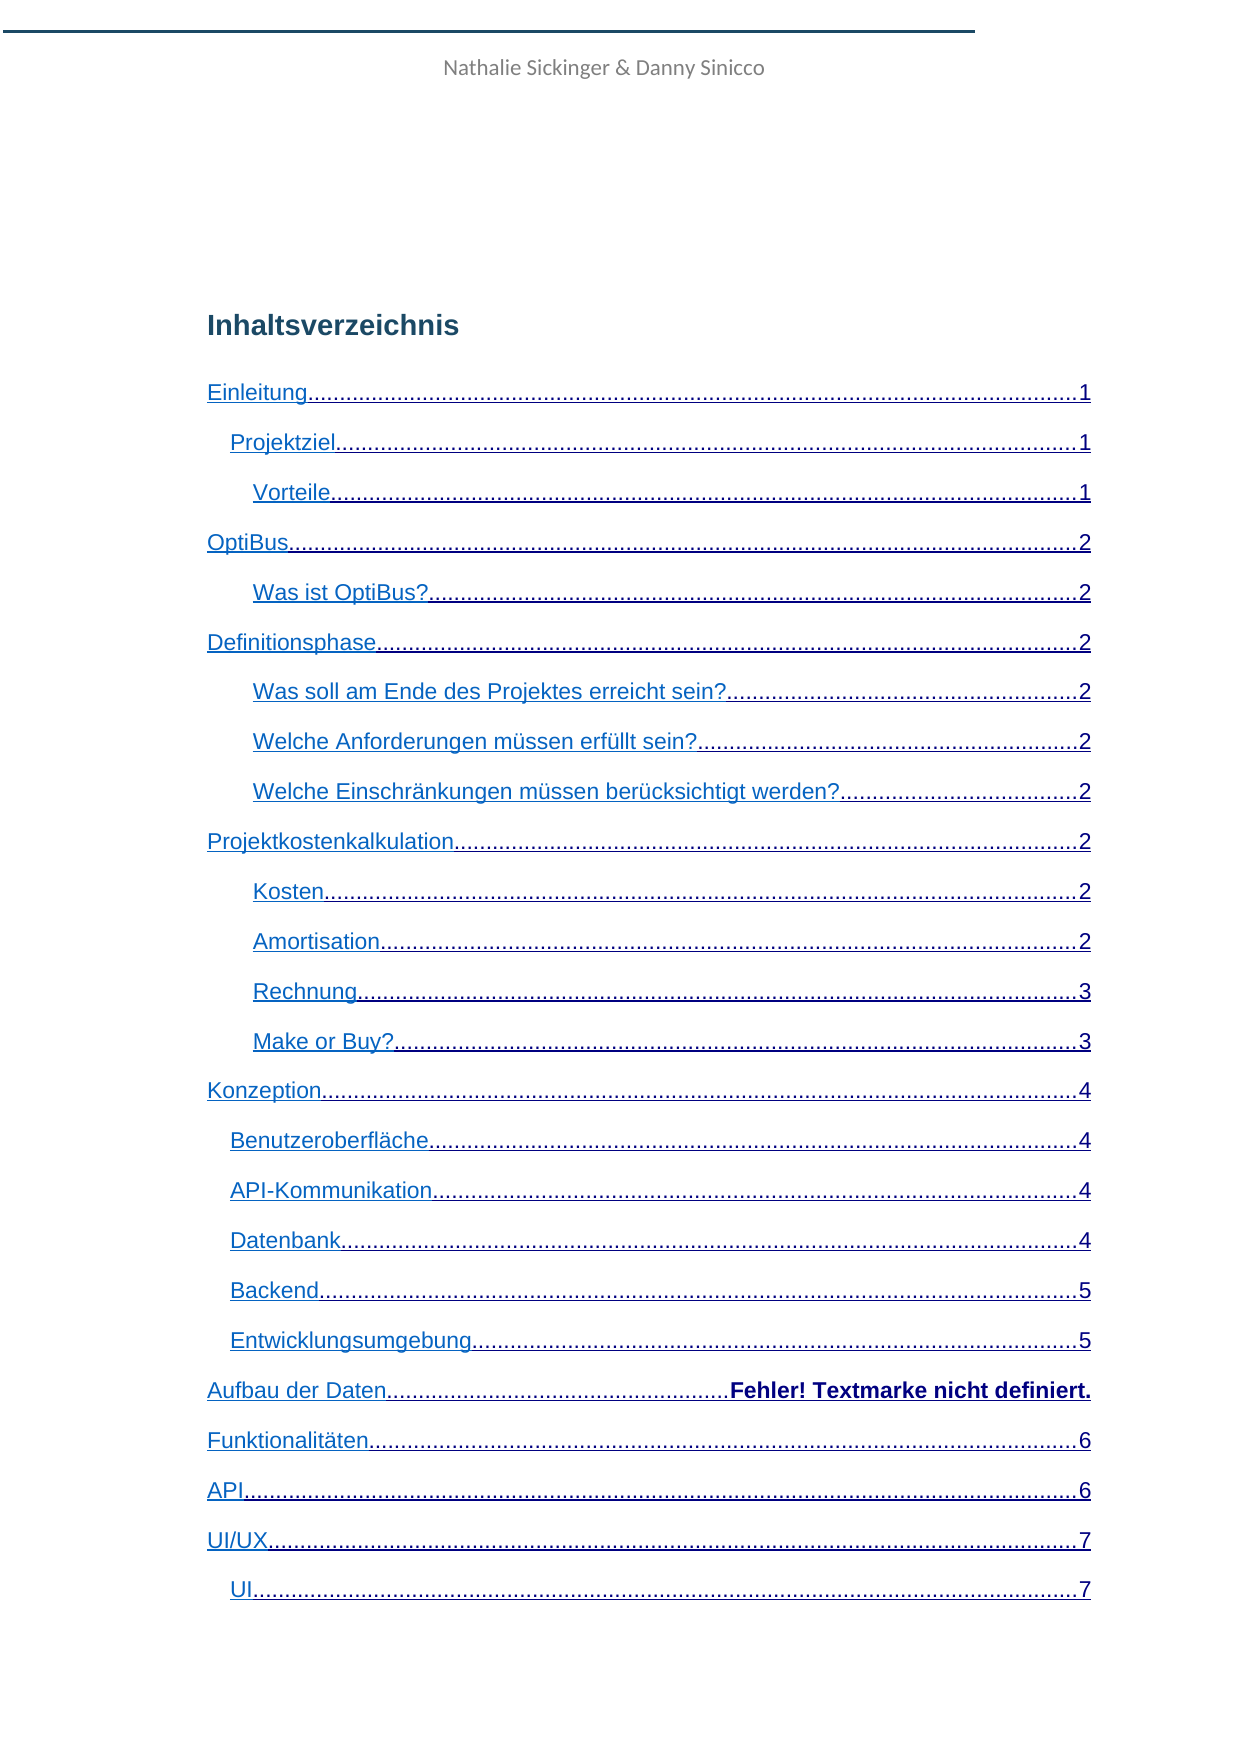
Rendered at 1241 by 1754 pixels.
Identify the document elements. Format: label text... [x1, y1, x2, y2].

text Definitionsphase 2 [207, 628, 1092, 655]
text API-Kommunikation 4 [230, 1177, 1092, 1204]
text API 6 [207, 1477, 1092, 1503]
text Funktionalitäten 6 [207, 1427, 1092, 1453]
text Inhaltsverzeichnis [207, 308, 1092, 341]
text Projektziel 1 [230, 429, 1092, 455]
text Rechnung 3 [253, 978, 1092, 1004]
text Kosten 2 [253, 878, 1092, 904]
text Make or Buy? 3 [253, 1028, 1092, 1054]
text Benutzeroberfläche 4 [230, 1127, 1092, 1154]
text Welche Anforderungen müssen erfüllt sein? 2 [253, 728, 1092, 754]
text Entwicklungsumgebung 5 [230, 1327, 1092, 1353]
text Projektkostenkalkulation 2 [207, 828, 1092, 854]
text UI 7 [230, 1576, 1092, 1603]
text Backend 5 [230, 1277, 1092, 1303]
text Datenbank 4 [230, 1227, 1092, 1253]
text Amortisation 2 [253, 928, 1092, 954]
text Was soll am Ende des Projektes erreicht sein? 2 [253, 678, 1092, 705]
text OptiBus 2 [207, 529, 1092, 555]
text Welche Einschränkungen müssen berücksichtigt werden? 2 [253, 778, 1092, 804]
text Aufbau der Daten Fehler! Textmarke nicht definiert. [207, 1377, 1092, 1403]
text Was ist OptiBus? 2 [253, 578, 1092, 605]
text Einleitung 1 [207, 379, 1092, 405]
text Konzeption 4 [207, 1077, 1092, 1104]
text Vorteile 1 [253, 479, 1092, 505]
text UI/UX 7 [207, 1527, 1092, 1553]
